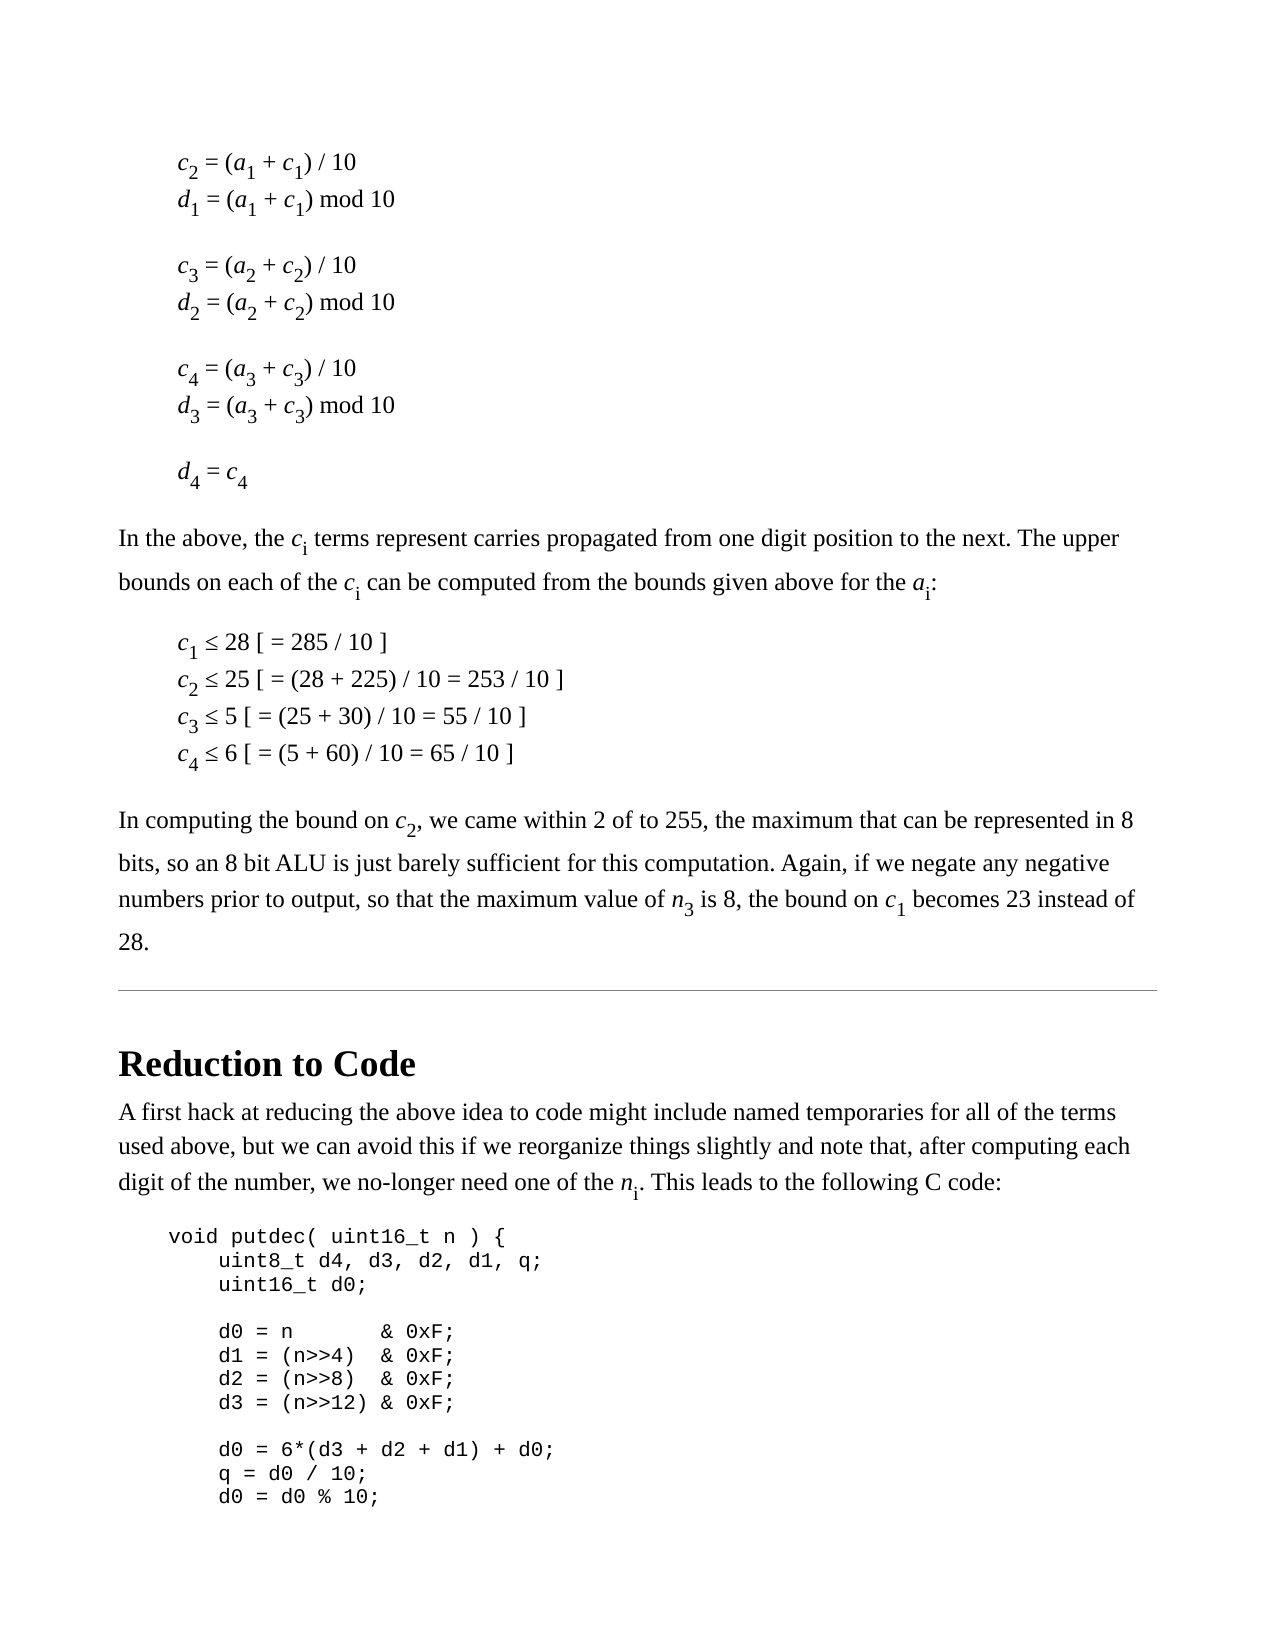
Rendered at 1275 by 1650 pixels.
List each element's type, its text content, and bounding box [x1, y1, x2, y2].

text uint16_t d0; [118, 1274, 1157, 1297]
text In computing the bound on c2, we came within 2 of to 255, the maximum that can be represented in 8 bits, so an 8 bit ALU is just barely sufficient for this computation. Again, if we negate any negative numbers prior to output, so that the maximum value of n3 is 8, the bound on c1 becomes 23 instead of 28. [118, 805, 1157, 956]
text d0 = d0 % 10; [118, 1486, 1157, 1510]
text A first hack at reducing the above idea to code might include named temporaries for all of the terms used above, but we can avoid this if we reorganize things slightly and note that, after computing each digit of the number, we no-longer need one of the ni. This leads to the following C code: [118, 1097, 1157, 1204]
text In the above, the ci terms represent carries propagated from one digit position to the next. The upper bounds on each of the ci can be computed from the bounds given above for the ai: [118, 523, 1157, 605]
text d2 = (n>>8) & 0xF; [118, 1368, 1157, 1392]
text c2 = (a1 + c1) / 10 d1 = (a1 + c1) mod 10 c3 = (a2 + c2) / 10 d2 = (a2 + c2) mod 10 c4 = (a3 + c3) / 10 d3 = (a3 + c3) mod 10 d4 = c4 [177, 118, 1098, 493]
text d3 = (n>>12) & 0xF; [118, 1392, 1157, 1416]
text void putdec( uint16_t n ) { [118, 1226, 1157, 1250]
text d0 = 6*(d3 + d2 + d1) + d0; [118, 1439, 1157, 1463]
subtitle Reduction to Code [118, 1041, 1157, 1084]
text c1 ≤ 28 [ = 285 / 10 ] c2 ≤ 25 [ = (28 + 225) / 10 = 253 / 10 ] c3 ≤ 5 [ = (25 + 30) / 10 = 55 / 10 ] c4 ≤ 6 [ = (5 + 60) / 10 = 65 / 10 ] [177, 627, 1098, 775]
text d0 = n & 0xF; [118, 1321, 1157, 1344]
text uint8_t d4, d3, d2, d1, q; [118, 1250, 1157, 1274]
text q = d0 / 10; [118, 1463, 1157, 1486]
text d1 = (n>>4) & 0xF; [118, 1344, 1157, 1368]
